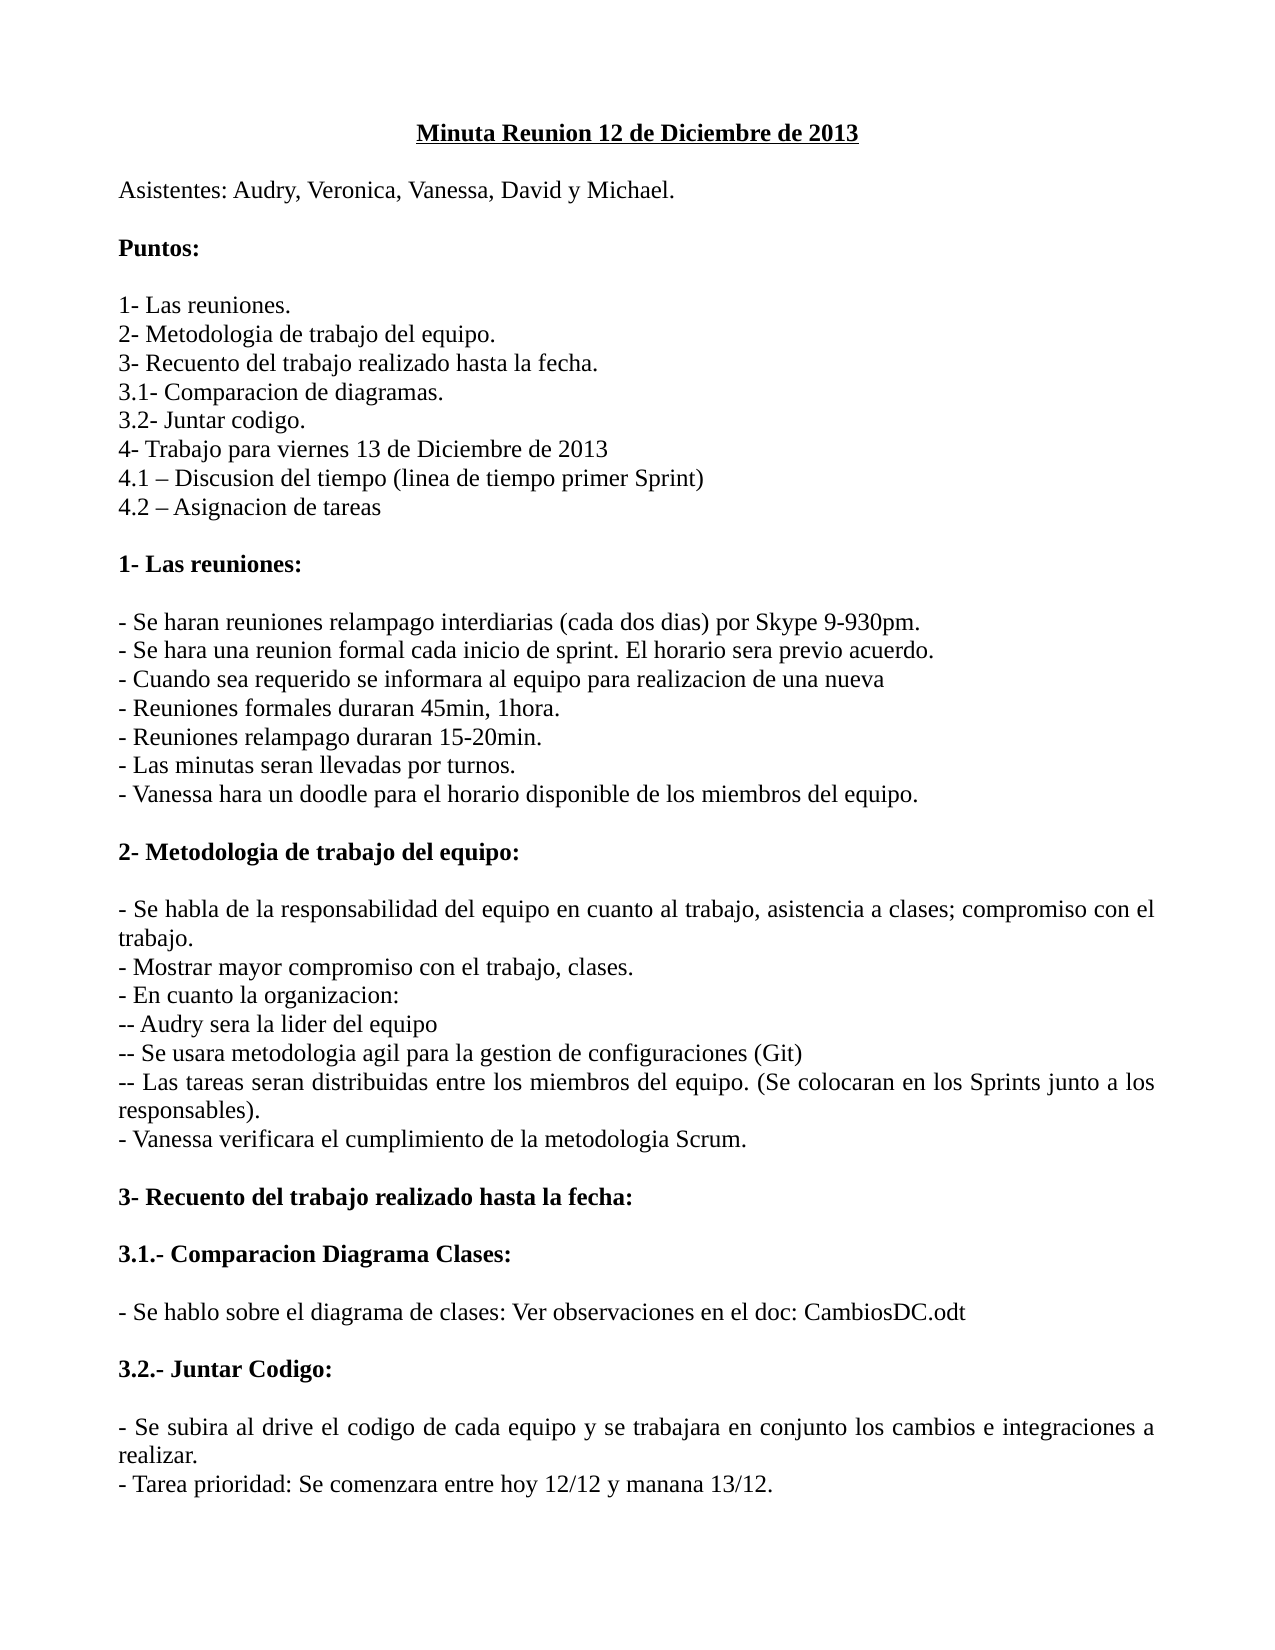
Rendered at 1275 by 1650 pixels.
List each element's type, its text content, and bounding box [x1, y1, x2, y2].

text Asistentes: Audry, Veronica, Vanessa, David y Michael. [118, 176, 1157, 204]
text - Se subira al drive el codigo de cada equipo y se trabajara en conjunto los cambios e integraciones a realizar. [118, 1412, 1157, 1469]
text 3- Recuento del trabajo realizado hasta la fecha. [118, 348, 1157, 377]
text 1- Las reuniones: [118, 549, 1157, 578]
text 2- Metodologia de trabajo del equipo: [118, 837, 1157, 866]
text - Reuniones relampago duraran 15-20min. [118, 722, 1157, 751]
text 1- Las reuniones. [118, 291, 1157, 319]
text - Vanessa verificara el cumplimiento de la metodologia Scrum. [118, 1124, 1157, 1153]
text 4.1 – Discusion del tiempo (linea de tiempo primer Sprint) [118, 463, 1157, 492]
text 4.2 – Asignacion de tareas [118, 492, 1157, 521]
text -- Se usara metodologia agil para la gestion de configuraciones (Git) [118, 1038, 1157, 1067]
text -- Audry sera la lider del equipo [118, 1009, 1157, 1038]
text 3.1.- Comparacion Diagrama Clases: [118, 1239, 1157, 1268]
text - Se habla de la responsabilidad del equipo en cuanto al trabajo, asistencia a clases; compromiso con el trabajo. [118, 894, 1157, 952]
text - Las minutas seran llevadas por turnos. [118, 751, 1157, 779]
text - Tarea prioridad: Se comenzara entre hoy 12/12 y manana 13/12. [118, 1469, 1157, 1498]
text - En cuanto la organizacion: [118, 981, 1157, 1009]
text - Reuniones formales duraran 45min, 1hora. [118, 693, 1157, 722]
text - Vanessa hara un doodle para el horario disponible de los miembros del equipo. [118, 779, 1157, 808]
text - Cuando sea requerido se informara al equipo para realizacion de una nueva [118, 664, 1157, 693]
text 4- Trabajo para viernes 13 de Diciembre de 2013 [118, 434, 1157, 463]
text 3.2- Juntar codigo. [118, 406, 1157, 434]
text 3- Recuento del trabajo realizado hasta la fecha: [118, 1182, 1157, 1211]
text - Se haran reuniones relampago interdiarias (cada dos dias) por Skype 9-930pm. [118, 607, 1157, 636]
text 3.2.- Juntar Codigo: [118, 1354, 1157, 1383]
text Puntos: [118, 233, 1157, 262]
text - Se hara una reunion formal cada inicio de sprint. El horario sera previo acuerdo. [118, 636, 1157, 664]
text Minuta Reunion 12 de Diciembre de 2013 [118, 118, 1157, 147]
text - Mostrar mayor compromiso con el trabajo, clases. [118, 952, 1157, 981]
text -- Las tareas seran distribuidas entre los miembros del equipo. (Se colocaran en los Sprints junto a los responsables). [118, 1067, 1157, 1124]
text 3.1- Comparacion de diagramas. [118, 377, 1157, 406]
text - Se hablo sobre el diagrama de clases: Ver observaciones en el doc: CambiosDC.odt [118, 1297, 1157, 1326]
text 2- Metodologia de trabajo del equipo. [118, 319, 1157, 348]
